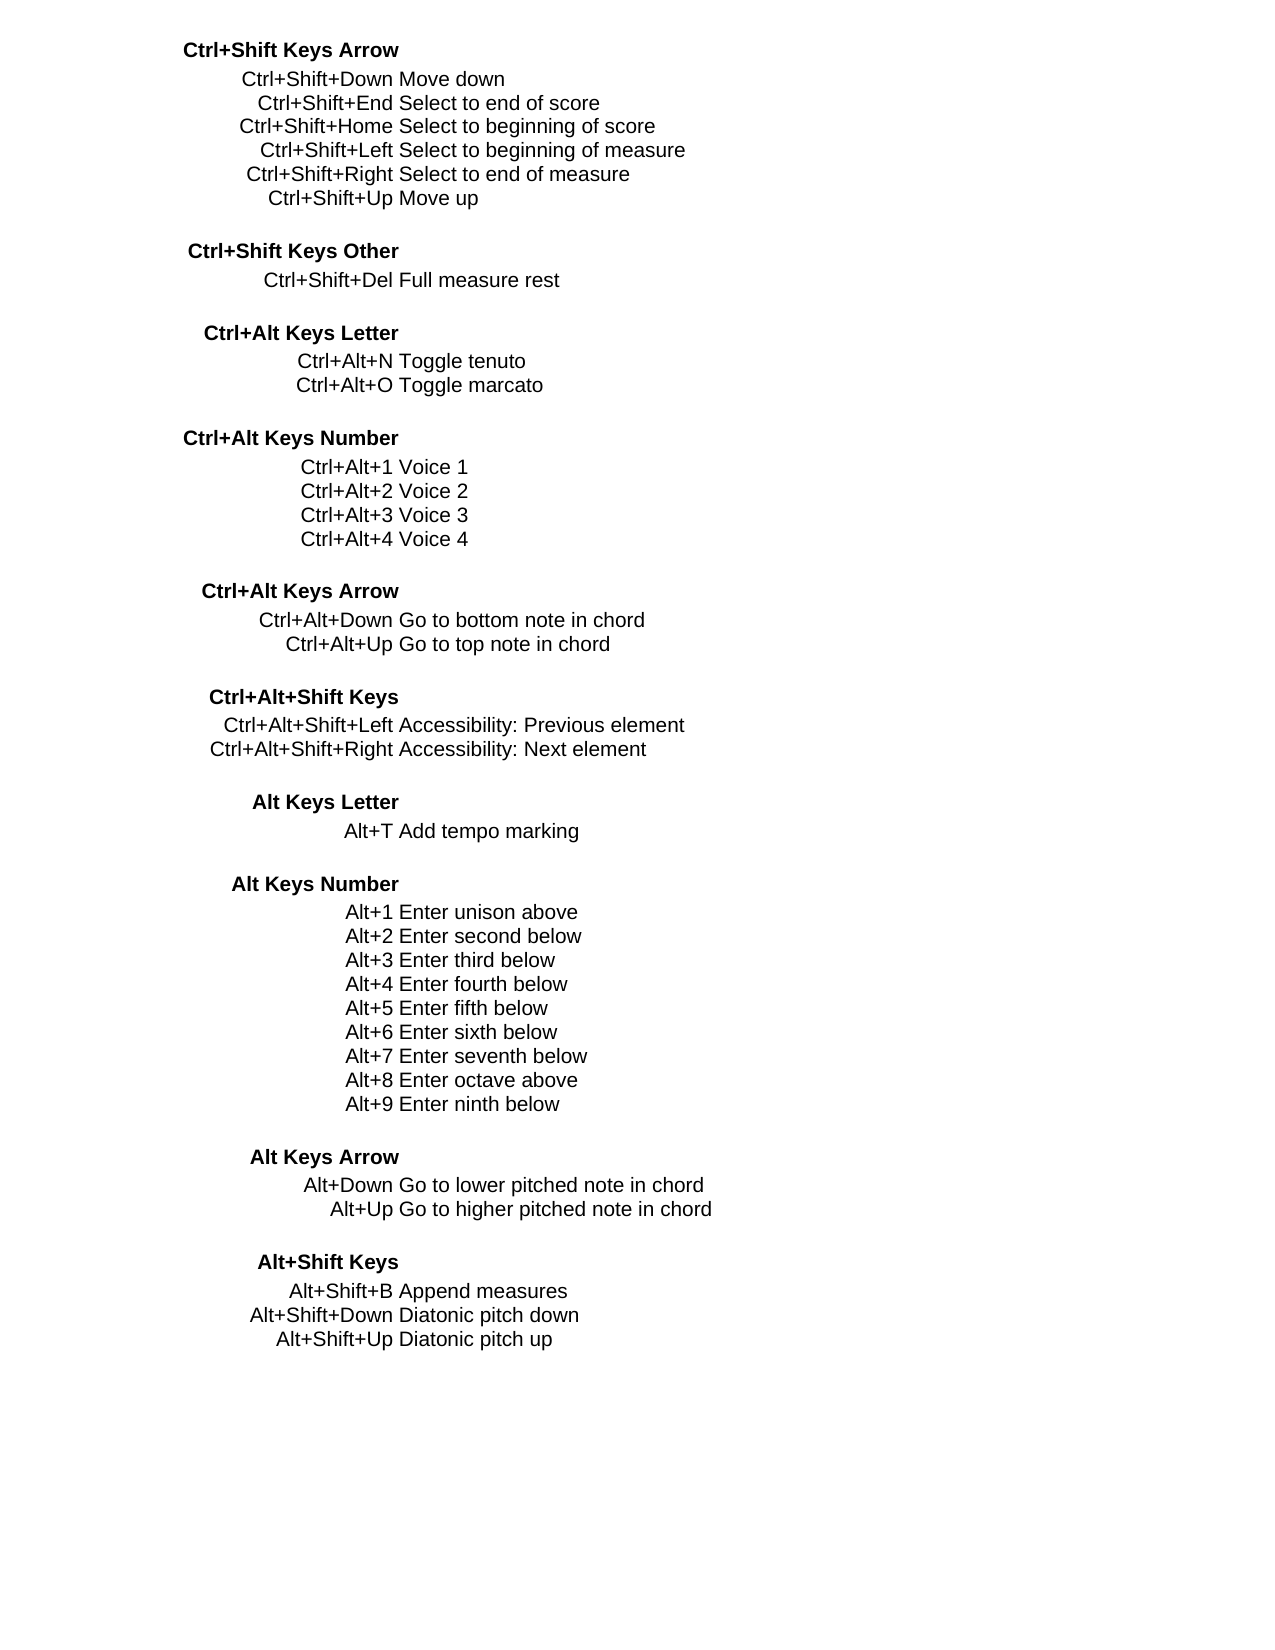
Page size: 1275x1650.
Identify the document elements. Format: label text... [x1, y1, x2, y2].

table_cell Alt+Shift+B [118, 1279, 399, 1303]
table_cell Ctrl+Shift+Right [118, 162, 399, 186]
table_cell [399, 397, 1157, 426]
table_cell Ctrl+Shift Keys Arrow [118, 38, 399, 66]
table_cell Ctrl+Shift+Del [118, 268, 399, 292]
table_cell Alt+7 [118, 1044, 399, 1068]
table_cell Add tempo marking [399, 819, 1157, 843]
table_cell [118, 761, 399, 790]
table_cell Enter third below [399, 948, 1157, 972]
table_cell Accessibility: Previous element [399, 713, 1157, 737]
table_cell [399, 38, 1157, 66]
table_cell Enter seventh below [399, 1044, 1157, 1068]
table_cell Alt+5 [118, 996, 399, 1020]
table_cell Alt+Shift+Down [118, 1303, 399, 1327]
table_cell Voice 2 [399, 479, 1157, 502]
table_cell Ctrl+Shift+Down [118, 66, 399, 90]
table_cell [118, 656, 399, 684]
table_cell [399, 239, 1157, 268]
table_cell Go to top note in chord [399, 632, 1157, 656]
table_cell Alt+Up [118, 1197, 399, 1221]
table_cell Ctrl+Alt Keys Arrow [118, 579, 399, 608]
table_cell Enter ninth below [399, 1092, 1157, 1116]
table_cell [118, 843, 399, 871]
table_cell Ctrl+Alt+3 [118, 503, 399, 526]
table_cell [399, 426, 1157, 454]
table_cell [118, 550, 399, 579]
table_cell [399, 843, 1157, 871]
table_cell Full measure rest [399, 268, 1157, 292]
table_cell [118, 1221, 399, 1250]
table_cell Ctrl+Alt+N [118, 349, 399, 373]
table_cell Move up [399, 186, 1157, 210]
table_cell [399, 685, 1157, 713]
table_cell Diatonic pitch down [399, 1303, 1157, 1327]
table_cell [118, 1116, 399, 1144]
table_cell Alt+T [118, 819, 399, 843]
table_cell Ctrl+Alt+Shift+Right [118, 737, 399, 761]
table_cell [118, 1351, 399, 1614]
table_cell Alt+Down [118, 1173, 399, 1197]
table_cell Ctrl+Shift+Left [118, 138, 399, 162]
table_cell Ctrl+Alt+Down [118, 608, 399, 632]
table_cell [399, 761, 1157, 790]
table_cell [399, 1116, 1157, 1144]
table_cell Alt+1 [118, 900, 399, 924]
table_cell Ctrl+Alt+O [118, 373, 399, 397]
table_cell Ctrl+Alt Keys Letter [118, 320, 399, 349]
table_cell Toggle tenuto [399, 349, 1157, 373]
table_cell Enter fourth below [399, 972, 1157, 996]
table_cell Voice 3 [399, 503, 1157, 526]
table_cell Select to beginning of score [399, 114, 1157, 138]
table_cell Toggle marcato [399, 373, 1157, 397]
table_cell Enter ﬁfth below [399, 996, 1157, 1020]
table_cell [399, 1221, 1157, 1250]
table_cell Move down [399, 66, 1157, 90]
table_cell [399, 320, 1157, 349]
table_cell Accessibility: Next element [399, 737, 1157, 761]
table_cell [118, 292, 399, 320]
table_cell Enter sixth below [399, 1020, 1157, 1044]
table_cell Alt+Shift Keys [118, 1250, 399, 1279]
table_cell Ctrl+Alt+1 [118, 455, 399, 478]
table_cell Enter unison above [399, 900, 1157, 924]
table_cell [118, 9, 399, 38]
table_cell Diatonic pitch up [399, 1327, 1157, 1351]
table_cell Alt+4 [118, 972, 399, 996]
table_cell [399, 1250, 1157, 1279]
table_cell Ctrl+Alt Keys Number [118, 426, 399, 454]
table_cell [118, 397, 399, 426]
table_cell [399, 292, 1157, 320]
table_cell Select to end of measure [399, 162, 1157, 186]
table_cell [399, 1351, 1157, 1614]
table_cell [399, 550, 1157, 579]
table_cell [399, 1145, 1157, 1173]
table_cell Ctrl+Alt+2 [118, 479, 399, 502]
table_cell Ctrl+Shift Keys Other [118, 239, 399, 268]
table_cell Alt+Shift+Up [118, 1327, 399, 1351]
table_cell Go to lower pitched note in chord [399, 1173, 1157, 1197]
table_cell Voice 4 [399, 526, 1157, 550]
table_cell [399, 9, 1157, 38]
table_cell Append measures [399, 1279, 1157, 1303]
table_cell Alt+9 [118, 1092, 399, 1116]
table_cell Alt Keys Number [118, 871, 399, 900]
table_cell [399, 579, 1157, 608]
table_cell Alt Keys Letter [118, 790, 399, 819]
table_cell Enter second below [399, 924, 1157, 948]
table_cell [118, 210, 399, 239]
table_cell [399, 790, 1157, 819]
table_cell Go to higher pitched note in chord [399, 1197, 1157, 1221]
table_cell Voice 1 [399, 455, 1157, 478]
table_cell Select to beginning of measure [399, 138, 1157, 162]
table_cell Alt+6 [118, 1020, 399, 1044]
table_cell Ctrl+Shift+Home [118, 114, 399, 138]
table_cell Go to bottom note in chord [399, 608, 1157, 632]
table_cell Ctrl+Alt+Shift Keys [118, 685, 399, 713]
table_cell [399, 210, 1157, 239]
table_cell Alt+2 [118, 924, 399, 948]
table_cell Ctrl+Alt+4 [118, 526, 399, 550]
table_cell Alt+3 [118, 948, 399, 972]
table_cell [399, 656, 1157, 684]
table_cell Alt+8 [118, 1068, 399, 1092]
table_cell Alt Keys Arrow [118, 1145, 399, 1173]
table_cell Select to end of score [399, 90, 1157, 114]
table_cell Ctrl+Alt+Shift+Left [118, 713, 399, 737]
table_cell Ctrl+Alt+Up [118, 632, 399, 656]
table_cell Ctrl+Shift+End [118, 90, 399, 114]
table_cell Ctrl+Shift+Up [118, 186, 399, 210]
table_cell [399, 871, 1157, 900]
table_cell Enter octave above [399, 1068, 1157, 1092]
